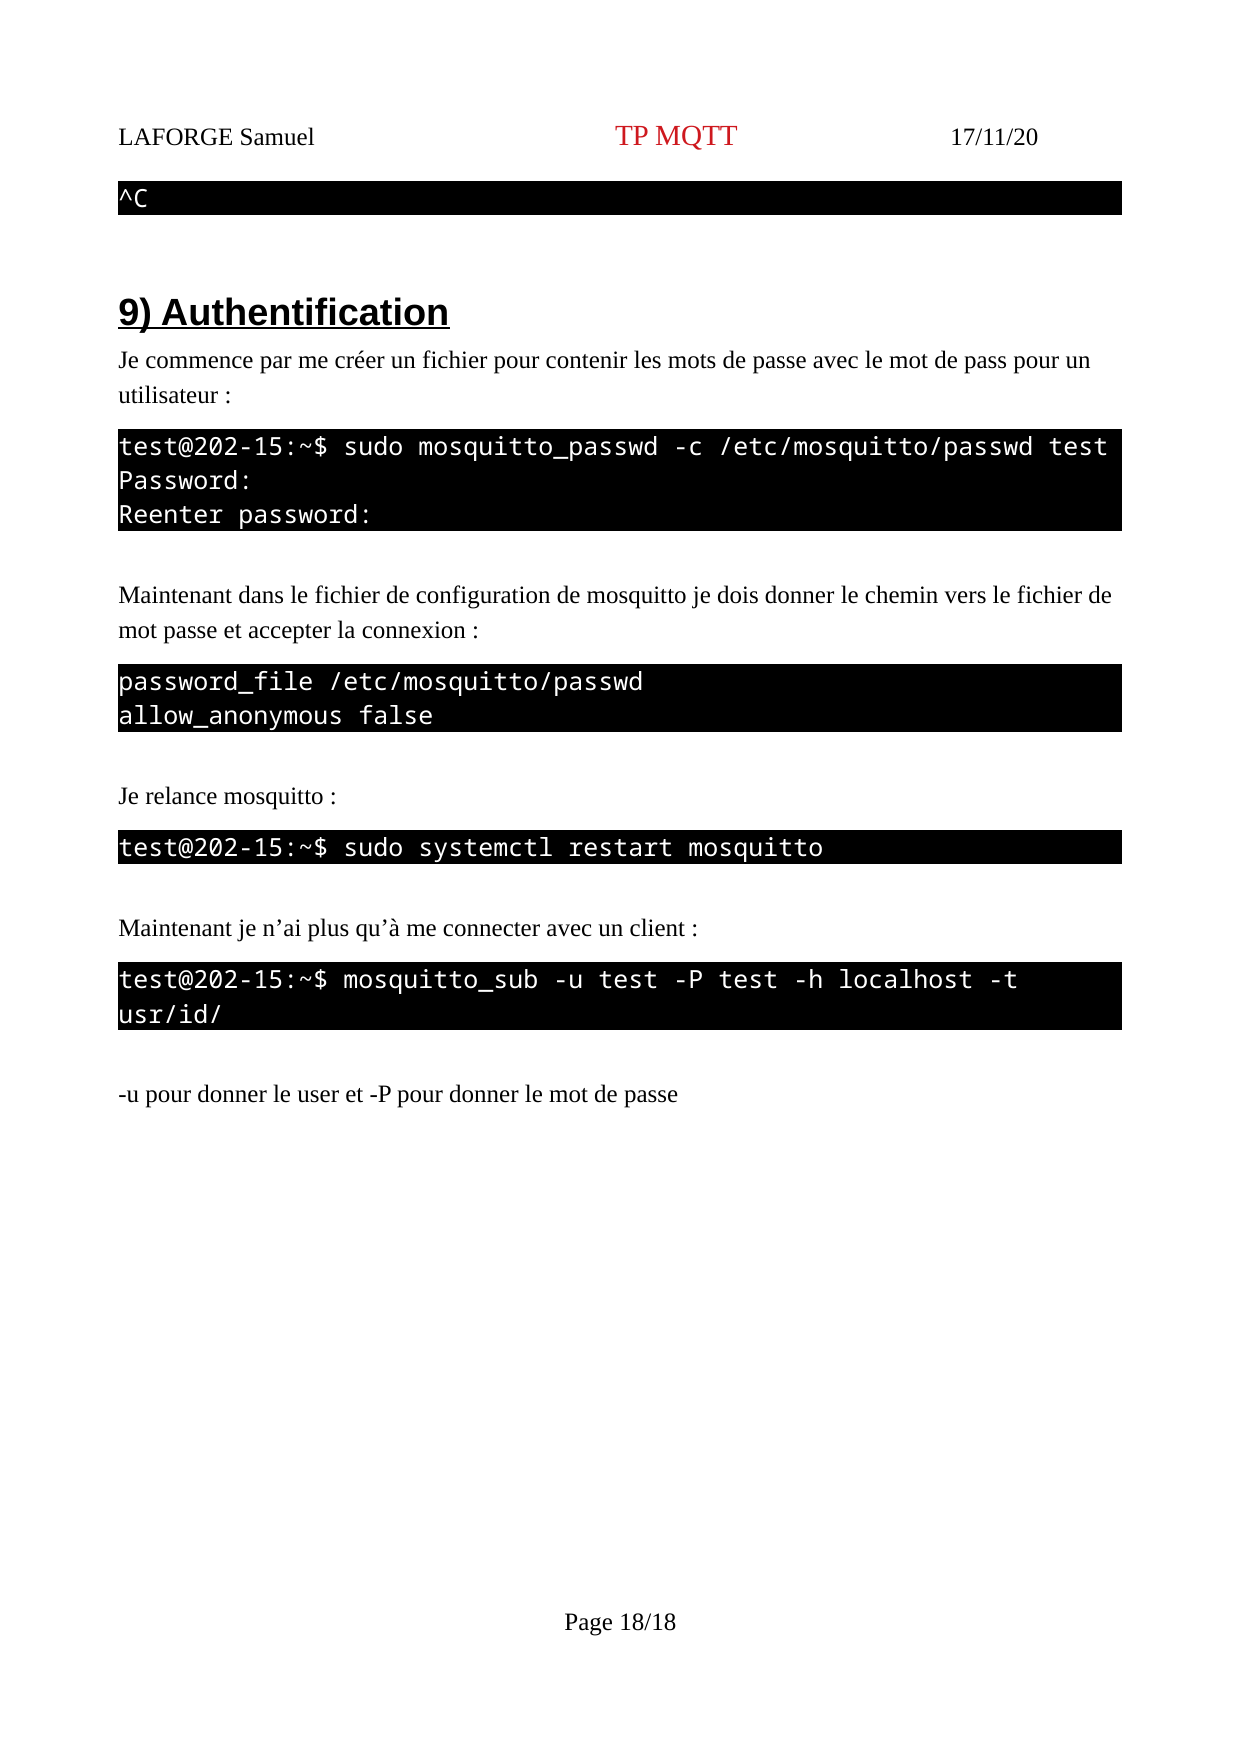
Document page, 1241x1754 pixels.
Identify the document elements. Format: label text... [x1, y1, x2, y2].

subtitle 9) Authentification [118, 289, 1122, 333]
text -u pour donner le user et -P pour donner le mot de passe [118, 1079, 1122, 1108]
text Maintenant dans le fichier de configuration de mosquitto je dois donner le chemin vers le fichier de mot passe et accepter la connexion : [118, 580, 1122, 643]
text Je commence par me créer un fichier pour contenir les mots de passe avec le mot de pass pour un utilisateur : [118, 345, 1122, 409]
text ^C [118, 181, 1122, 215]
text test@202-15:~$ mosquitto_sub -u test -P test -h localhost -t usr/id/ [118, 962, 1122, 1030]
text password_file /etc/mosquitto/passwd [118, 664, 1122, 698]
text allow_anonymous false [118, 698, 1122, 732]
text test@202-15:~$ sudo systemctl restart mosquitto [118, 830, 1122, 864]
text Maintenant je n’ai plus qu’à me connecter avec un client : [118, 913, 1122, 942]
text Reenter password: [118, 497, 1122, 531]
text test@202-15:~$ sudo mosquitto_passwd -c /etc/mosquitto/passwd test [118, 429, 1122, 463]
text Password: [118, 463, 1122, 497]
text Je relance mosquitto : [118, 781, 1122, 810]
